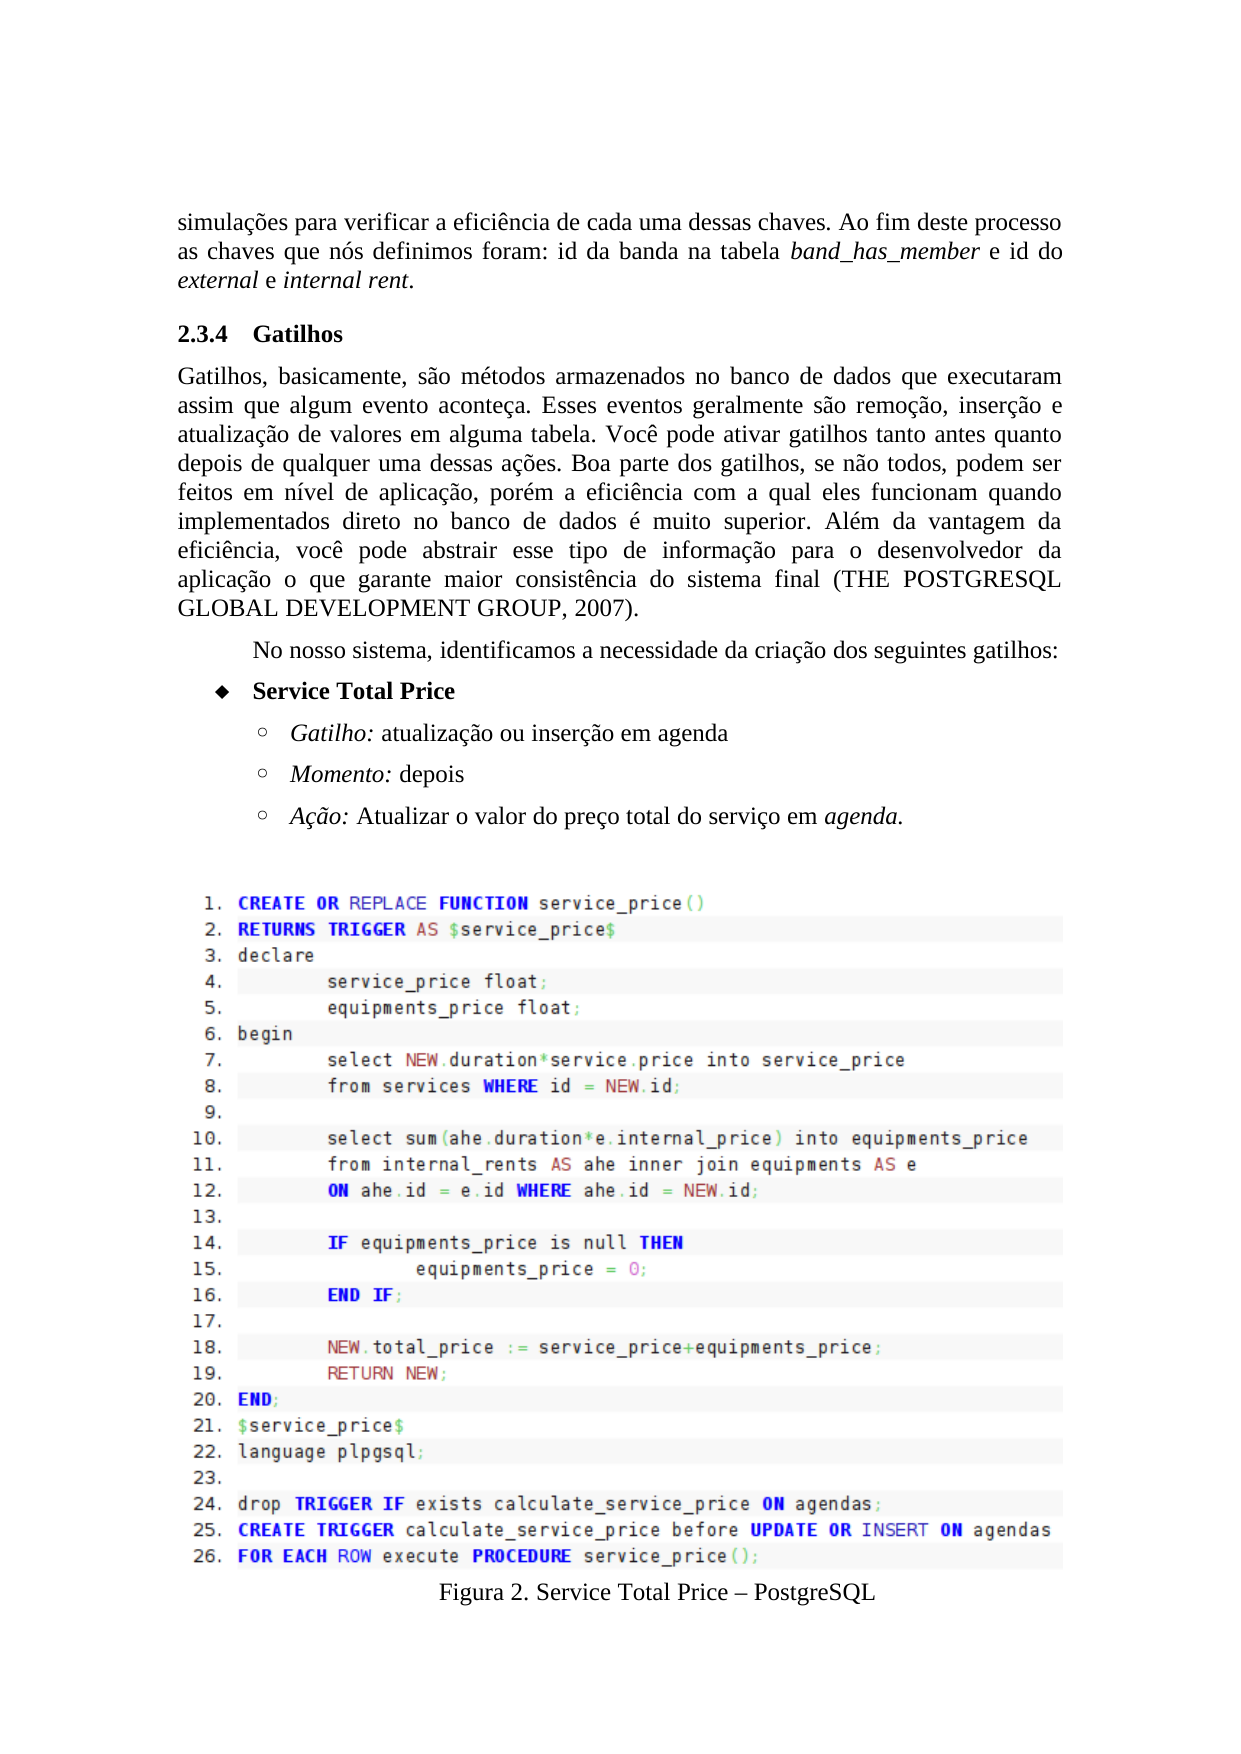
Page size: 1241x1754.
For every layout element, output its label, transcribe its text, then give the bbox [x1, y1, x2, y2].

text No nosso sistema, identificamos a necessidade da criação dos seguintes gatilhos: [177, 634, 1063, 664]
list [215, 884, 1063, 888]
list Momento: depois [252, 759, 1063, 788]
text Gatilhos, basicamente, são métodos armazenados no banco de dados que executaram assim que algum evento aconteça. Esses eventos geralmente são remoção, inserção e atualização de valores em alguma tabela. Você pode ativar gatilhos tanto antes quanto depois de qualquer uma dessas ações. Boa parte dos gatilhos, se não todos, podem ser feitos em nível de aplicação, porém a eficiência com a qual eles funcionam quando implementados direto no banco de dados é muito superior. Além da vantagem da eficiência, você pode abstrair esse tipo de informação para o desenvolvedor da aplicação o que garante maior consistência do sistema final (THE POSTGRESQL GLOBAL DEVELOPMENT GROUP, 2007). [177, 361, 1063, 622]
list Ação: Atualizar o valor do preço total do serviço em agenda. [252, 801, 1063, 830]
text simulações para verificar a eficiência de cada uma dessas chaves. Ao fim deste processo as chaves que nós definimos foram: id da banda na tabela band_has_member e id do external e internal rent. [177, 207, 1063, 294]
list Gatilho: atualização ou inserção em agenda [252, 718, 1063, 747]
list Figura 2. Service Total Price – PostgreSQL [215, 1577, 1063, 1605]
subtitle Gatilhos [177, 319, 1063, 348]
picture [177, 888, 1063, 1577]
list Service Total Price [215, 676, 1063, 705]
